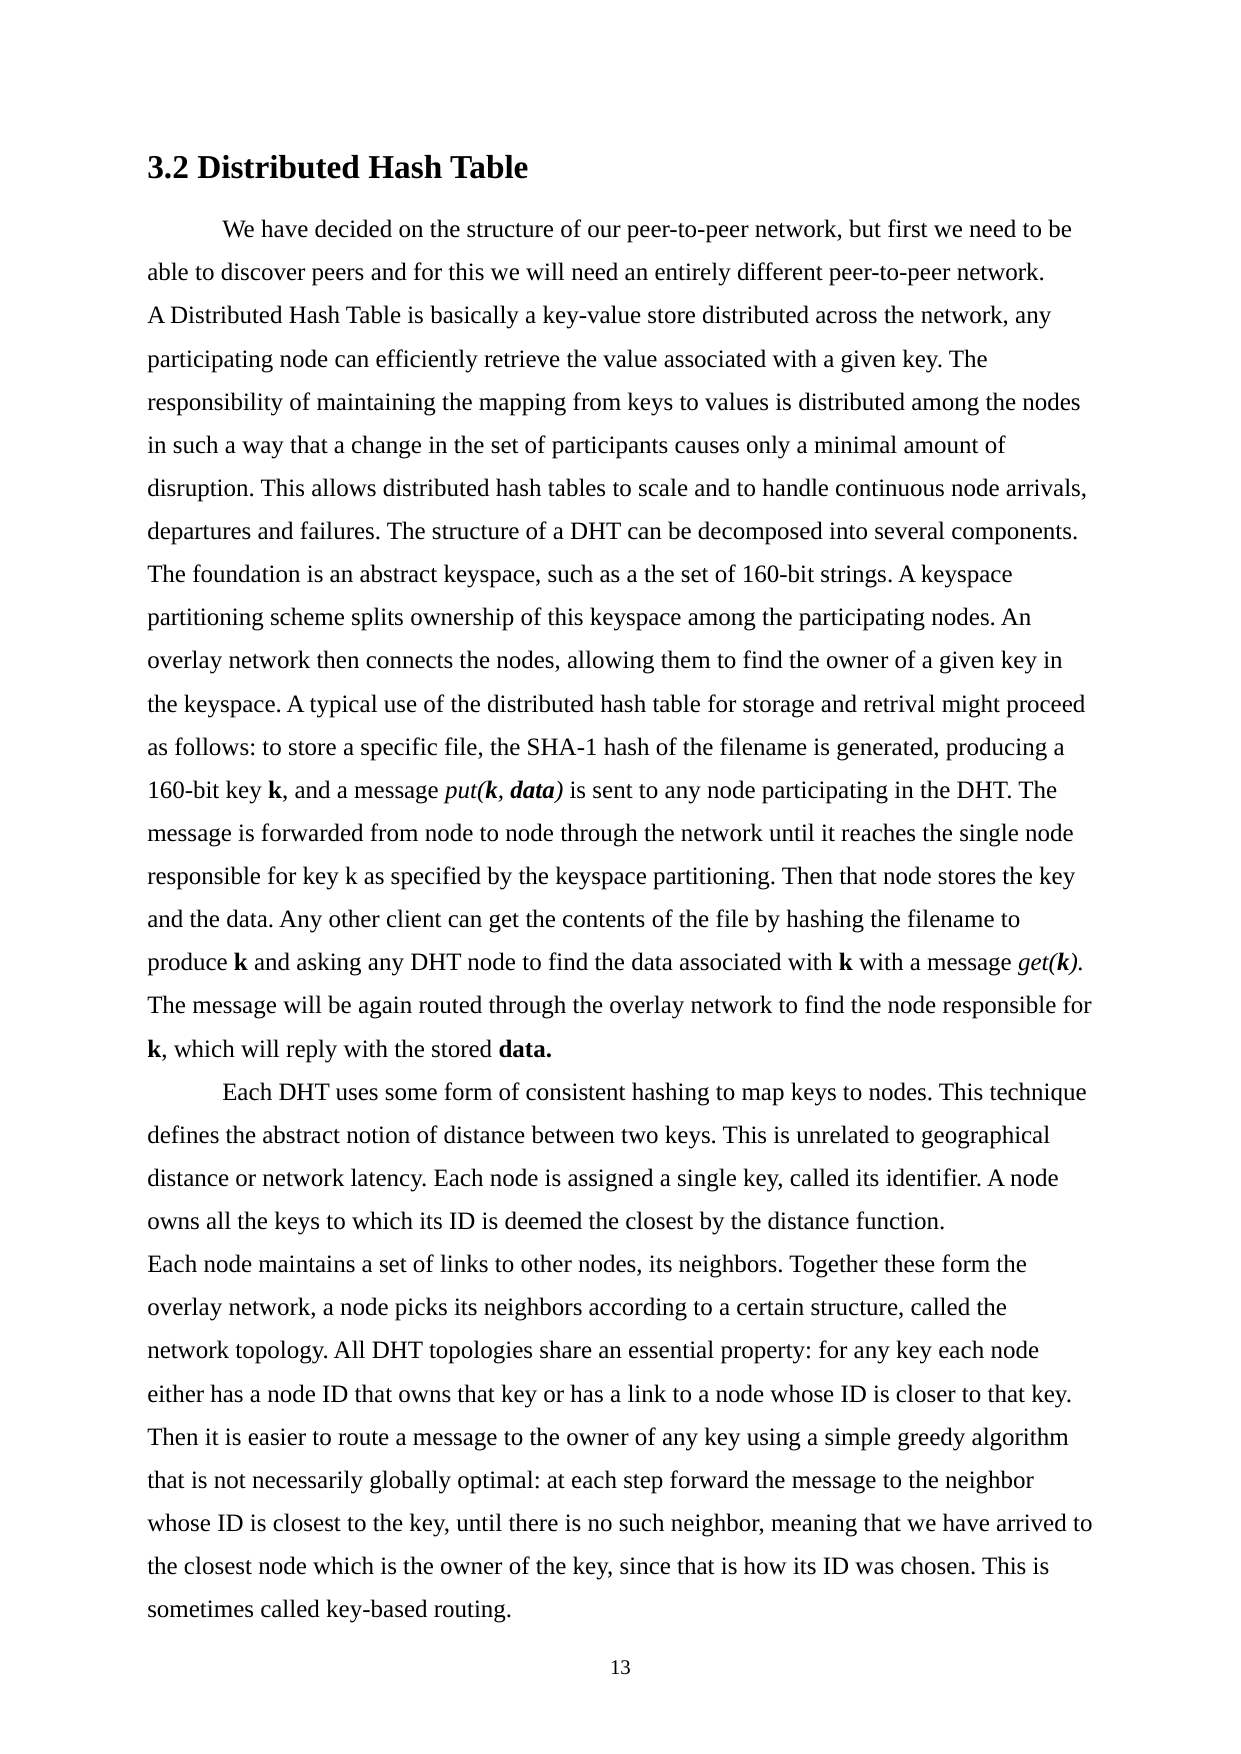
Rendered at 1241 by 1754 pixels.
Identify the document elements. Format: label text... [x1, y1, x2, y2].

text The message will be again routed through the overlay network to find the node responsible for k, which will reply with the stored data. [147, 991, 1093, 1062]
text We have decided on the structure of our peer-to-peer network, but first we need to be able to discover peers and for this we will need an entirely different peer-to-peer network. [147, 214, 1093, 286]
text A Distributed Hash Table is basically a key-value store distributed across the network, any participating node can efficiently retrieve the value associated with a given key. The responsibility of maintaining the mapping from keys to values is distributed among the nodes in such a way that a change in the set of participants causes only a minimal amount of disruption. This allows distributed hash tables to scale and to handle continuous node arrivals, departures and failures. The structure of a DHT can be decomposed into several components. The foundation is an abstract keyspace, such as a the set of 160-bit strings. A keyspace partitioning scheme splits ownership of this keyspace among the participating nodes. An overlay network then connects the nodes, allowing them to find the owner of a given key in the keyspace. A typical use of the distributed hash table for storage and retrival might proceed as follows: to store a specific file, the SHA-1 hash of the filename is generated, producing a 160-bit key k, and a message put(k, data) is sent to any node participating in the DHT. The message is forwarded from node to node through the network until it reaches the single node responsible for key k as specified by the keyspace partitioning. Then that node stores the key and the data. Any other client can get the contents of the file by hashing the filename to produce k and asking any DHT node to find the data associated with k with a message get(k). [147, 301, 1093, 976]
text Each node maintains a set of links to other nodes, its neighbors. Together these form the overlay network, a node picks its neighbors according to a certain structure, called the network topology. All DHT topologies share an essential property: for any key each node either has a node ID that owns that key or has a link to a node whose ID is closer to that key. Then it is easier to route a message to the owner of any key using a simple greedy algorithm that is not necessarily globally optimal: at each step forward the message to the neighbor whose ID is closest to the key, until there is no such neighbor, meaning that we have arrived to the closest node which is the owner of the key, since that is how its ID was chosen. This is sometimes called key-based routing. [147, 1249, 1093, 1623]
text Each DHT uses some form of consistent hashing to map keys to nodes. This technique defines the abstract notion of distance between two keys. This is unrelated to geographical distance or network latency. Each node is assigned a single key, called its identifier. A node owns all the keys to which its ID is deemed the closest by the distance function. [147, 1077, 1093, 1235]
subtitle 3.2 Distributed Hash Table [147, 147, 1093, 186]
